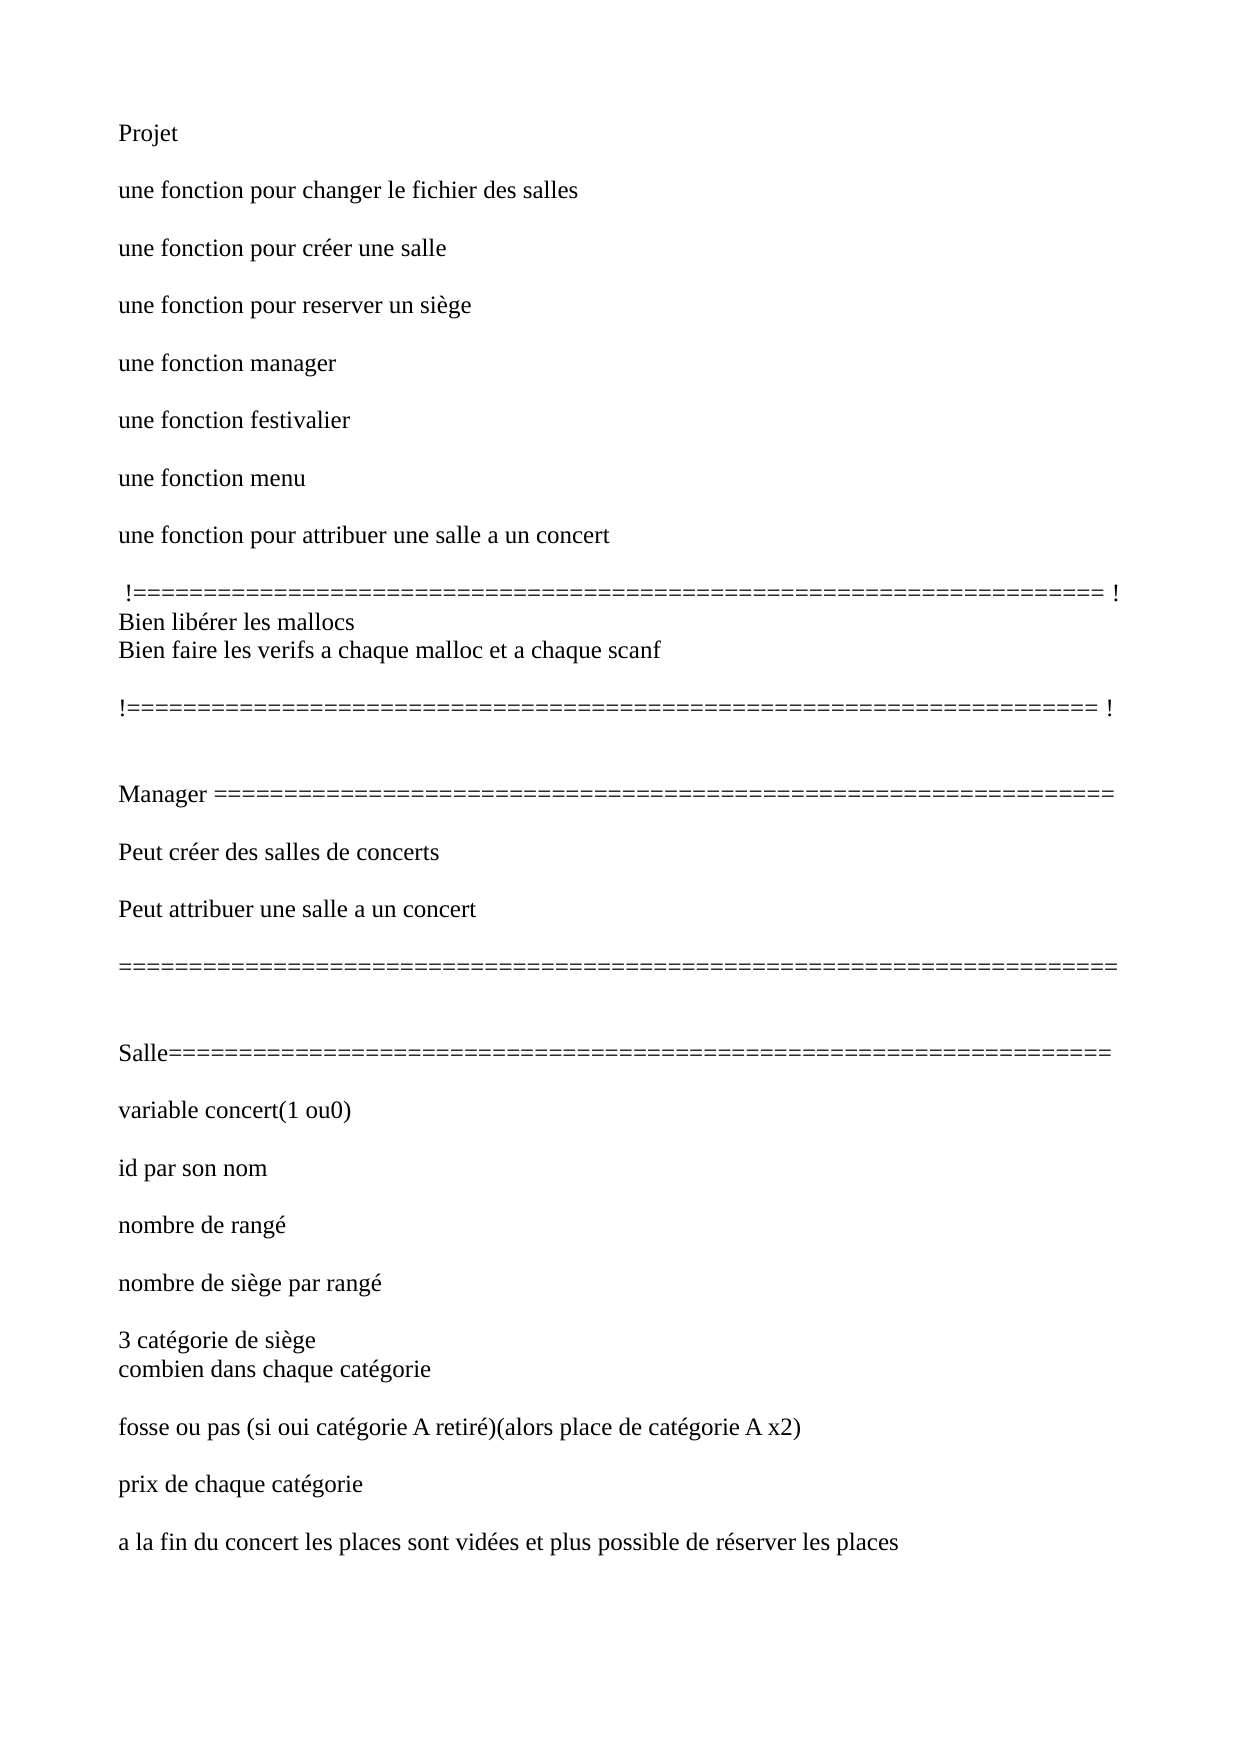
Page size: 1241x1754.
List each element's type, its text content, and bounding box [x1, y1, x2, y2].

text une fonction pour créer une salle [118, 233, 1122, 262]
text une fonction manager [118, 348, 1122, 377]
text 3 catégorie de siège [118, 1326, 1122, 1354]
text nombre de rangé [118, 1211, 1122, 1239]
text une fonction festivalier [118, 406, 1122, 434]
text a la fin du concert les places sont vidées et plus possible de réserver les places [118, 1527, 1122, 1556]
text Projet une fonction pour changer le fichier des salles [118, 118, 1122, 204]
text !===================================================================== ! [118, 693, 1122, 722]
text prix de chaque catégorie [118, 1469, 1122, 1498]
text Salle=================================================================== [118, 1038, 1122, 1067]
text ======================================================================= [118, 952, 1122, 981]
text Peut attribuer une salle a un concert [118, 894, 1122, 923]
text variable concert(1 ou0) [118, 1096, 1122, 1124]
text fosse ou pas (si oui catégorie A retiré)(alors place de catégorie A x2) [118, 1412, 1122, 1441]
text nombre de siège par rangé [118, 1268, 1122, 1297]
text une fonction pour attribuer une salle a un concert !===================================================================== ! [118, 521, 1122, 607]
text Bien libérer les mallocs Bien faire les verifs a chaque malloc et a chaque scanf [118, 607, 1122, 664]
text Manager ================================================================ [118, 779, 1122, 808]
text Peut créer des salles de concerts [118, 837, 1122, 866]
text combien dans chaque catégorie [118, 1354, 1122, 1383]
text id par son nom [118, 1153, 1122, 1182]
text une fonction menu [118, 463, 1122, 492]
text une fonction pour reserver un siège [118, 291, 1122, 319]
